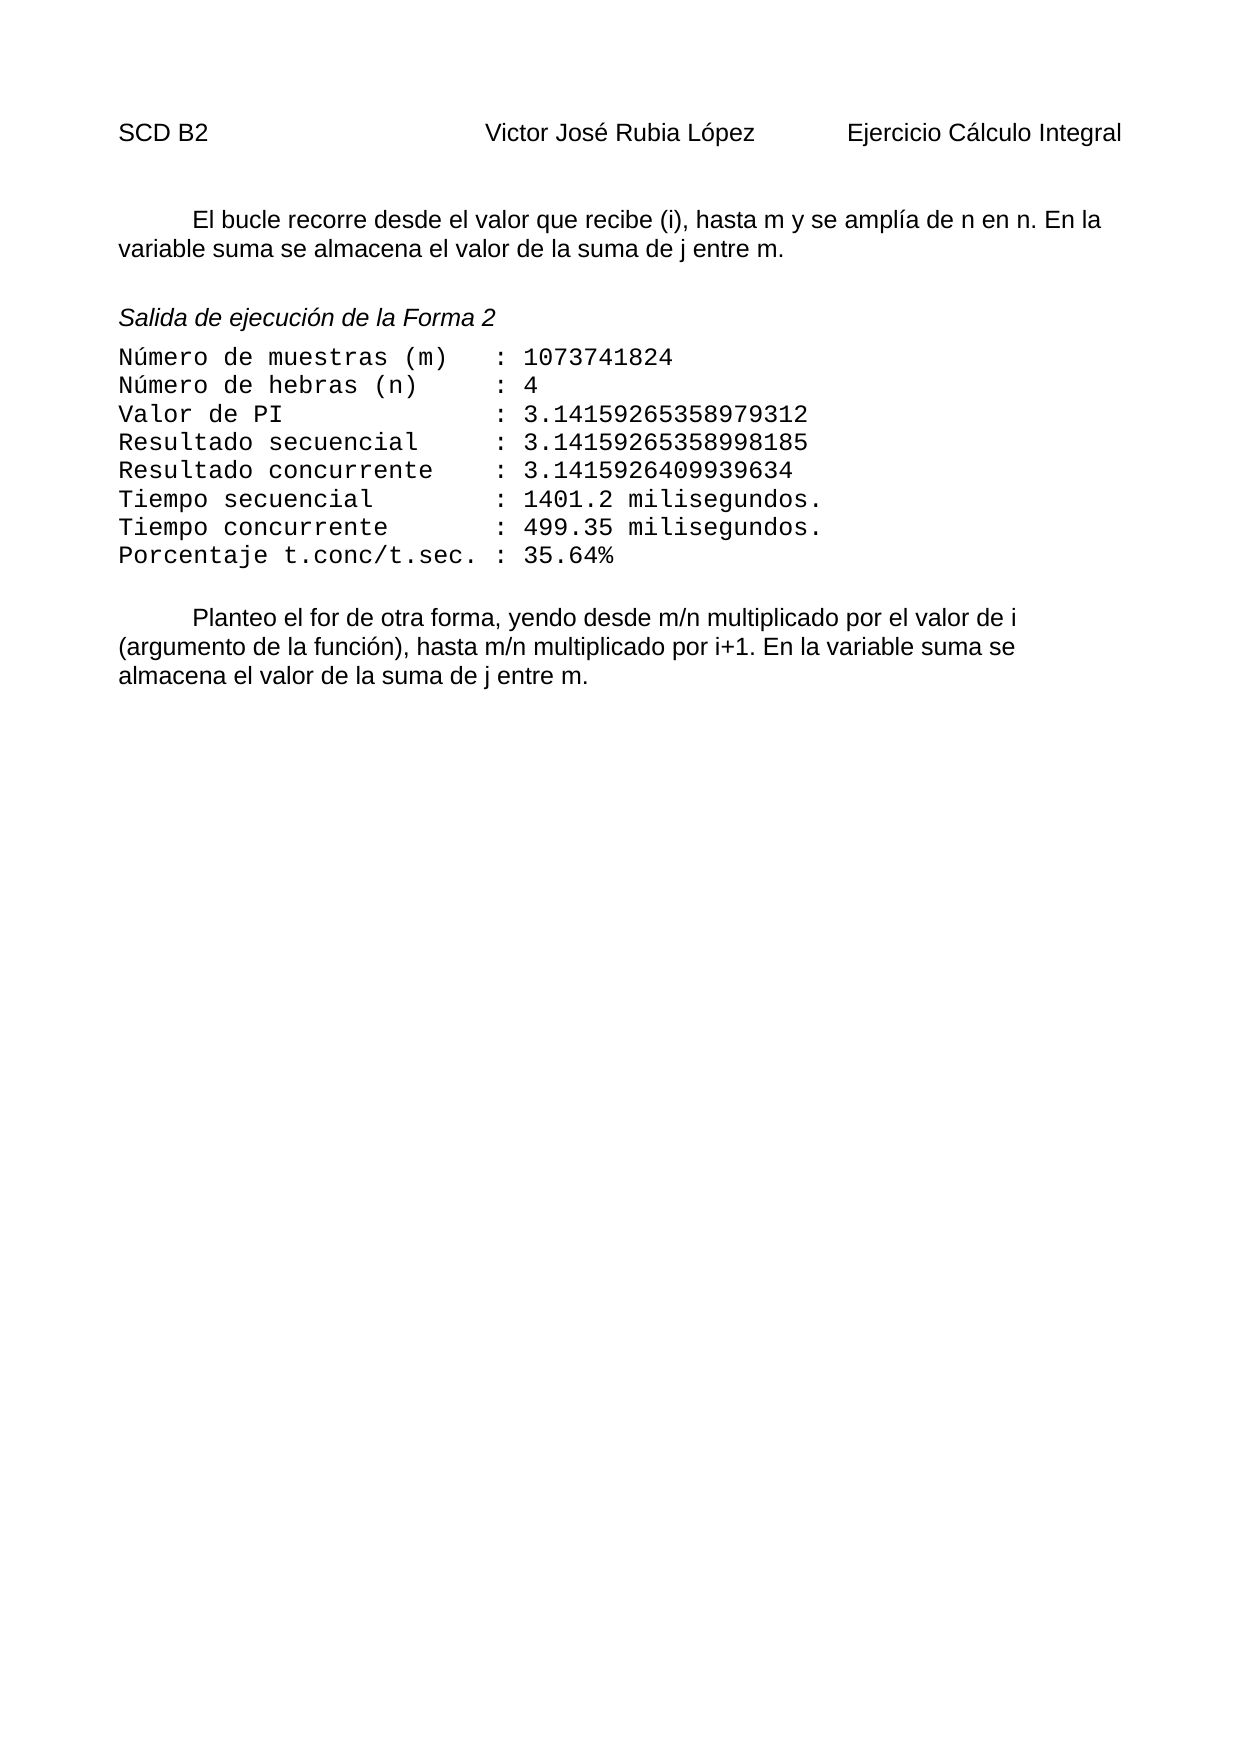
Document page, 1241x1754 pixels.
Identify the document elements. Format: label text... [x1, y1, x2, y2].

text Planteo el for de otra forma, yendo desde m/n multiplicado por el valor de i (argumento de la función), hasta m/n multiplicado por i+1. En la variable suma se almacena el valor de la suma de j entre m. [118, 603, 1122, 689]
text El bucle recorre desde el valor que recibe (i), hasta m y se amplía de n en n. En la variable suma se almacena el valor de la suma de j entre m. [118, 205, 1122, 263]
table_header Número de muestras (m) : 1073741824 Número de hebras (n) : 4 Valor de PI : 3.14159265358979312 Resultado secuencial : 3.14159265358998185 Resultado concurrente : 3.1415926409939634 Tiempo secuencial : 1401.2 milisegundos. Tiempo concurrente : 499.35 milisegundos. Porcentaje t.conc/t.sec. : 35.64% [118, 345, 1122, 574]
text Salida de ejecución de la Forma 2 [118, 303, 1122, 332]
